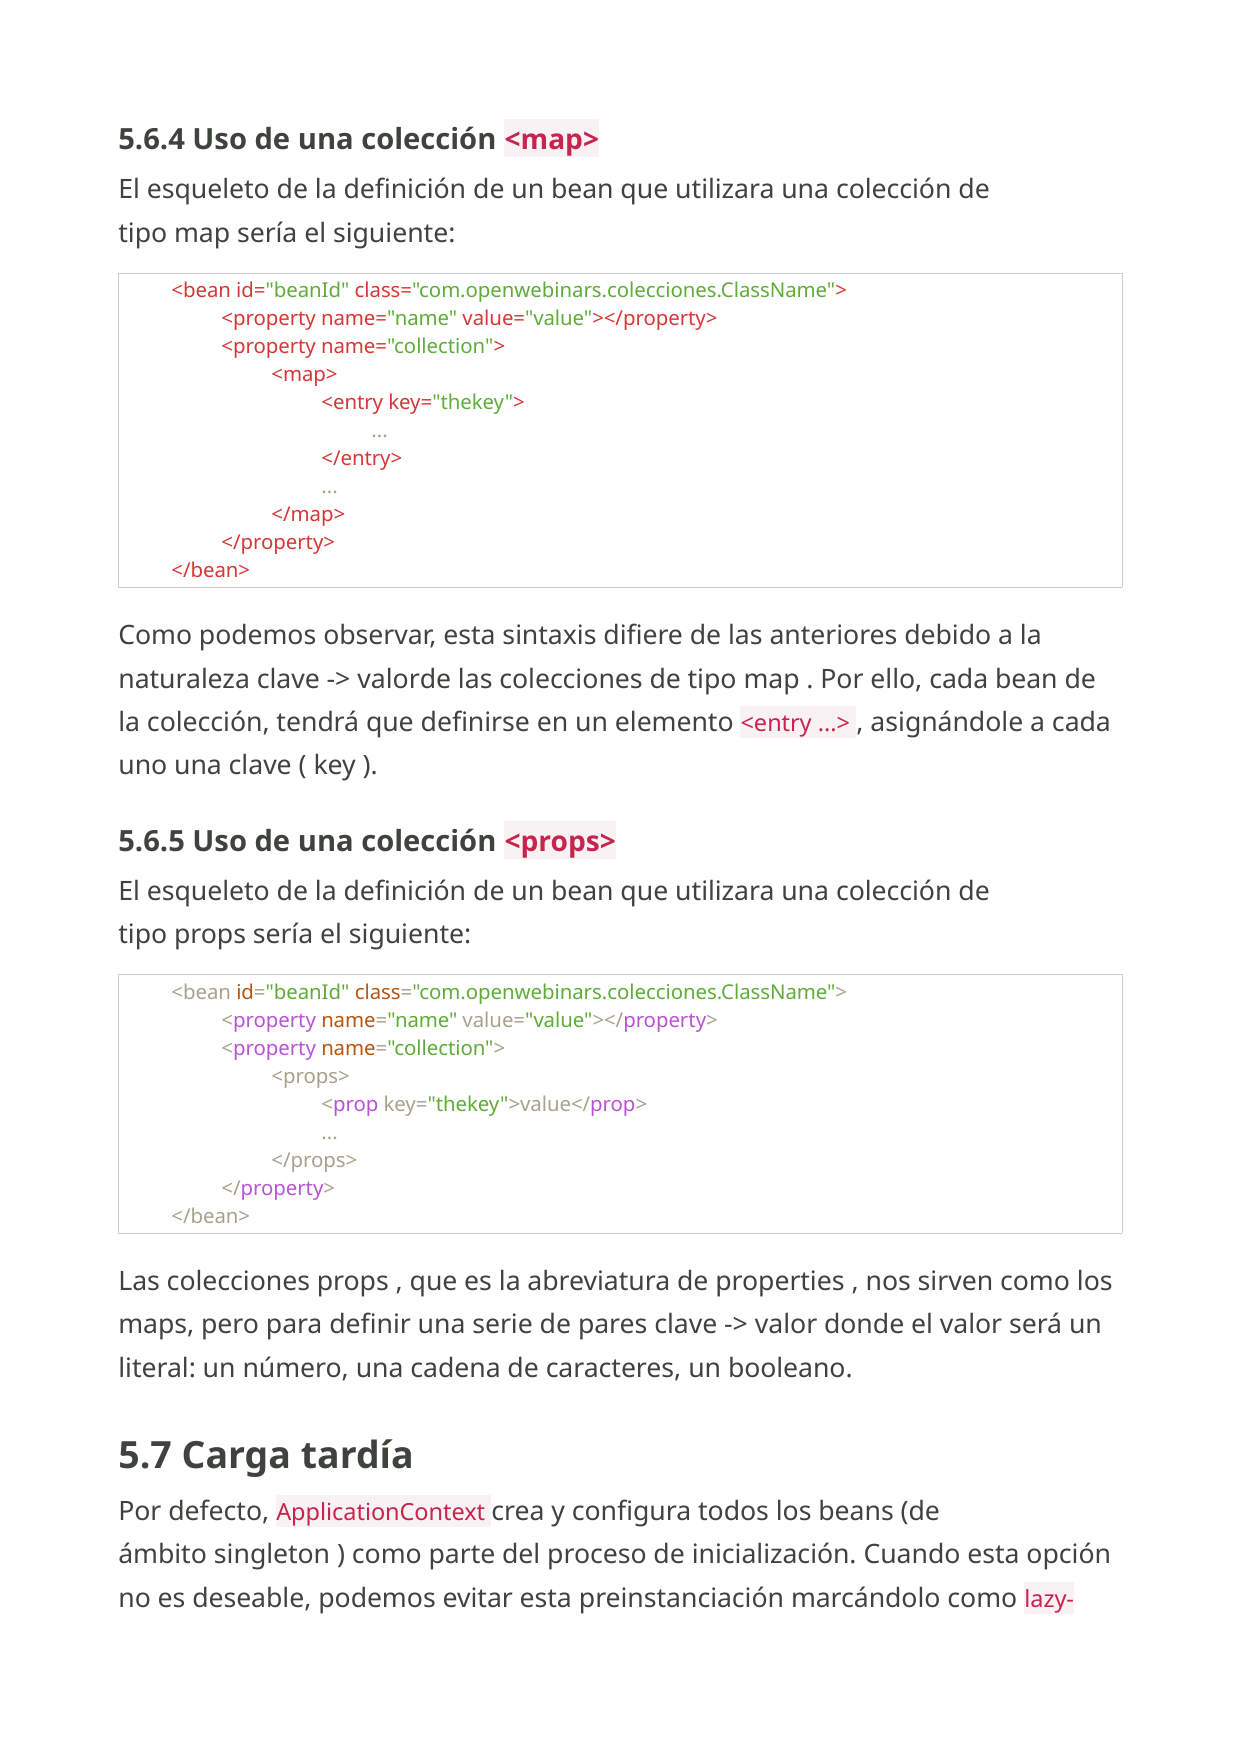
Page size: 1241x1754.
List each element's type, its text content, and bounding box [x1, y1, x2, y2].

text Por defecto, ApplicationContext crea y configura todos los beans (de ámbito singleton ) como parte del proceso de inicialización. Cuando esta opción no es deseable, podemos evitar esta preinstanciación marcándolo como lazy- [118, 1492, 1122, 1615]
text </property> [119, 525, 1122, 553]
text <entry key="thekey"> [119, 385, 1122, 413]
subtitle 5.7 Carga tardía [118, 1428, 1122, 1479]
text </bean> [119, 1198, 1122, 1233]
text <property name="collection"> [119, 1030, 1122, 1058]
text El esqueleto de la definición de un bean que utilizara una colección de tipo map sería el siguiente: [118, 170, 1122, 250]
text <property name="collection"> [119, 329, 1122, 357]
text ... [119, 1114, 1122, 1142]
subtitle 5.6.4 Uso de una colección <map> [118, 118, 1122, 158]
text <property name="name" value="value"></property> [119, 301, 1122, 329]
text </map> [119, 497, 1122, 525]
text <props> [119, 1058, 1122, 1086]
text <property name="name" value="value"></property> [119, 1002, 1122, 1030]
text <prop key="thekey">value</prop> [119, 1086, 1122, 1114]
text ... [119, 469, 1122, 497]
text Como podemos observar, esta sintaxis difiere de las anteriores debido a la naturaleza clave -> valorde las colecciones de tipo map . Por ello, cada bean de la colección, tendrá que definirse en un elemento <entry ...> , asignándole a cada uno una clave ( key ). [118, 616, 1122, 782]
text </props> [119, 1142, 1122, 1171]
text <bean id="beanId" class="com.openwebinars.colecciones.ClassName"> [119, 274, 1122, 301]
text </entry> [119, 441, 1122, 469]
text </property> [119, 1171, 1122, 1198]
text Las colecciones props , que es la abreviatura de properties , nos sirven como los maps, pero para definir una serie de pares clave -> valor donde el valor será un literal: un número, una cadena de caracteres, un booleano. [118, 1262, 1122, 1385]
text </bean> [119, 553, 1122, 587]
text <map> [119, 357, 1122, 385]
text <bean id="beanId" class="com.openwebinars.colecciones.ClassName"> [119, 975, 1122, 1002]
subtitle 5.6.5 Uso de una colección <props> [118, 820, 1122, 859]
text ... [119, 413, 1122, 441]
text El esqueleto de la definición de un bean que utilizara una colección de tipo props sería el siguiente: [118, 872, 1122, 952]
